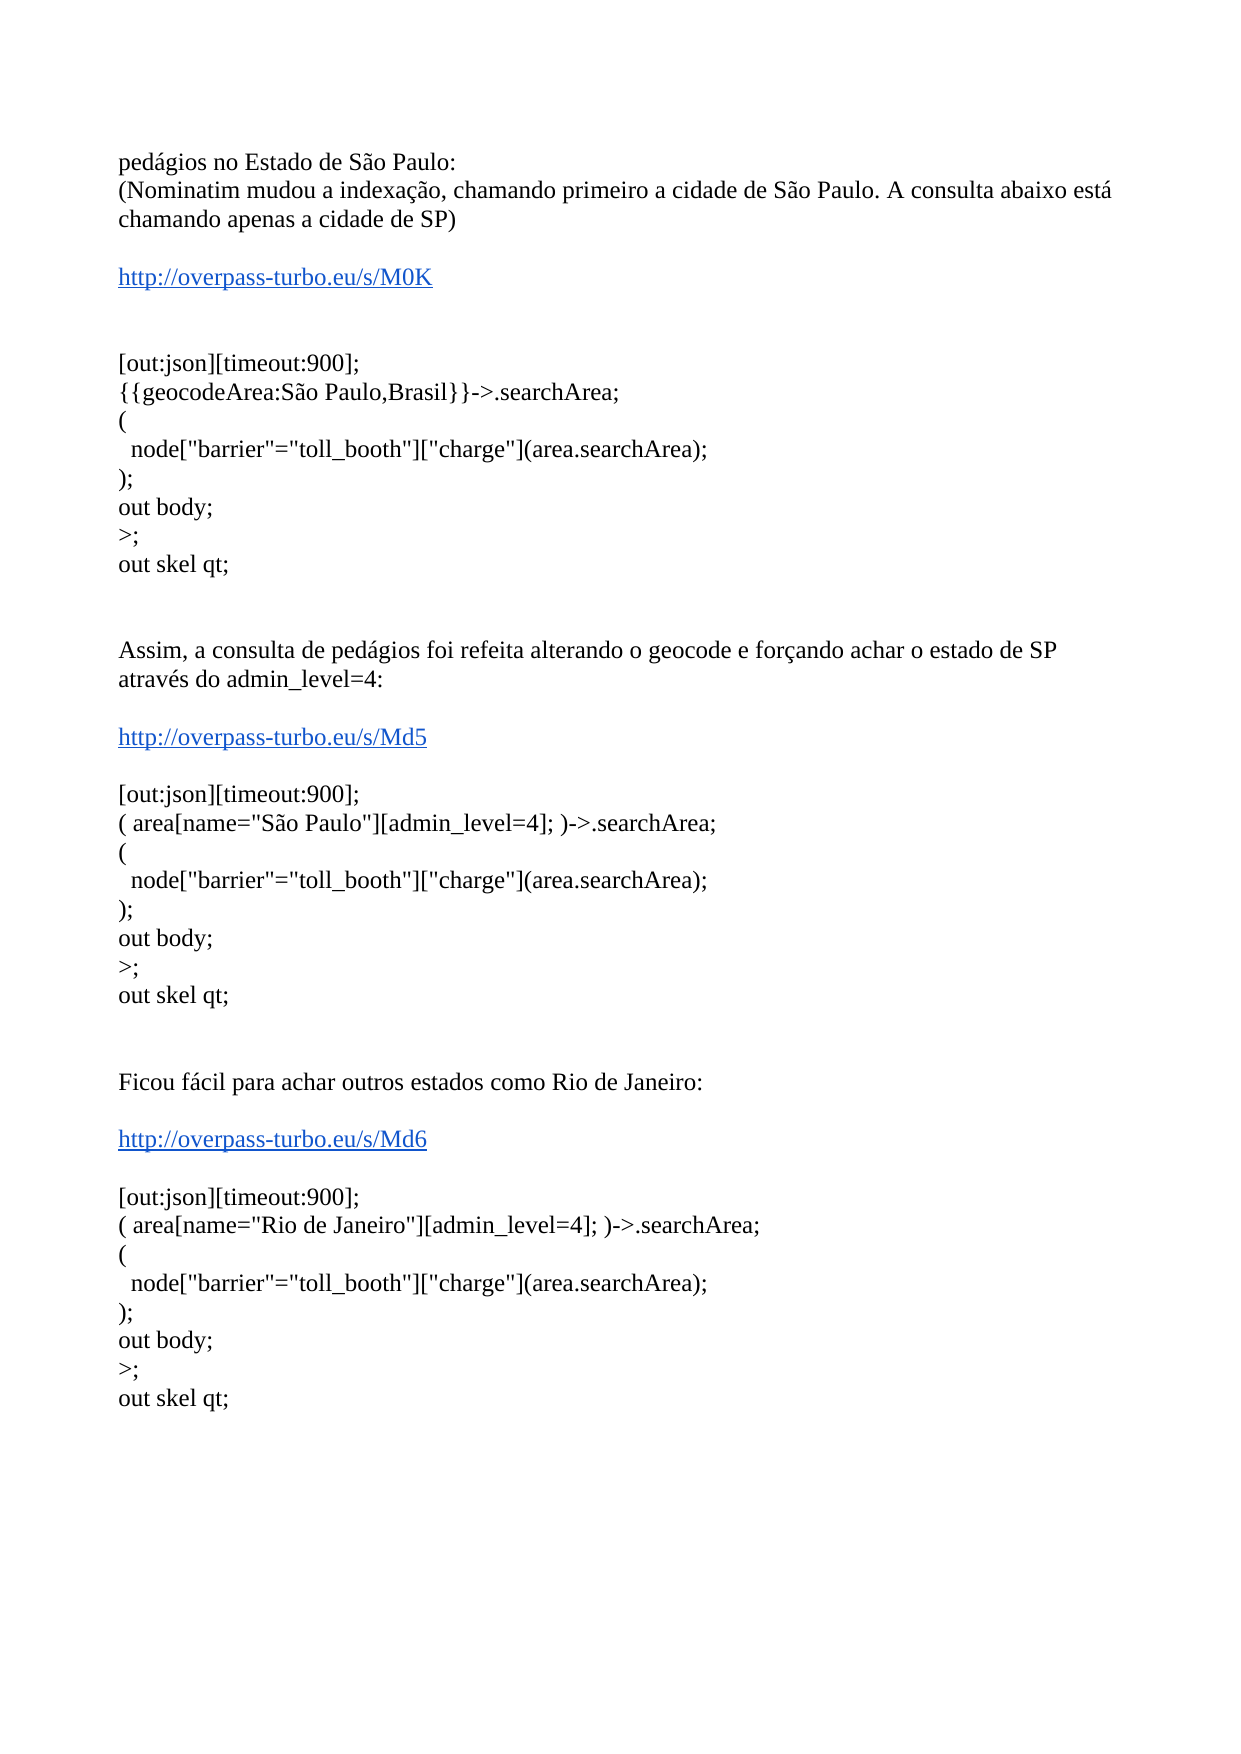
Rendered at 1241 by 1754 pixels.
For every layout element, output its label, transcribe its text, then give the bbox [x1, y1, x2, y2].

text out body; [118, 1326, 1122, 1354]
text >; [118, 521, 1122, 549]
text ( [118, 1239, 1122, 1268]
text out body; [118, 492, 1122, 521]
text >; [118, 952, 1122, 981]
text node["barrier"="toll_booth"]["charge"](area.searchArea); [118, 434, 1122, 463]
text Ficou fácil para achar outros estados como Rio de Janeiro: [118, 1067, 1122, 1096]
text node["barrier"="toll_booth"]["charge"](area.searchArea); [118, 866, 1122, 894]
text ( [118, 837, 1122, 866]
text out skel qt; [118, 549, 1122, 578]
text out body; [118, 923, 1122, 952]
text out skel qt; [118, 981, 1122, 1009]
text {{geocodeArea:São Paulo,Brasil}}->.searchArea; [118, 377, 1122, 406]
text [out:json][timeout:900]; [118, 1182, 1122, 1211]
text http://overpass-turbo.eu/s/M0K [118, 262, 1122, 291]
text out skel qt; [118, 1383, 1122, 1412]
text ( area[name="Rio de Janeiro"][admin_level=4]; )->.searchArea; [118, 1211, 1122, 1239]
text http://overpass-turbo.eu/s/Md6 [118, 1124, 1122, 1153]
text ); [118, 463, 1122, 492]
text [out:json][timeout:900]; [118, 779, 1122, 808]
text >; [118, 1354, 1122, 1383]
text node["barrier"="toll_booth"]["charge"](area.searchArea); [118, 1268, 1122, 1297]
text ( area[name="São Paulo"][admin_level=4]; )->.searchArea; [118, 808, 1122, 837]
text ); [118, 894, 1122, 923]
text ); [118, 1297, 1122, 1326]
text Assim, a consulta de pedágios foi refeita alterando o geocode e forçando achar o estado de SP através do admin_level=4: [118, 636, 1122, 693]
text ( [118, 406, 1122, 434]
text (Nominatim mudou a indexação, chamando primeiro a cidade de São Paulo. A consulta abaixo está chamando apenas a cidade de SP) [118, 176, 1122, 233]
text pedágios no Estado de São Paulo: [118, 147, 1122, 176]
text http://overpass-turbo.eu/s/Md5 [118, 722, 1122, 751]
text [out:json][timeout:900]; [118, 348, 1122, 377]
